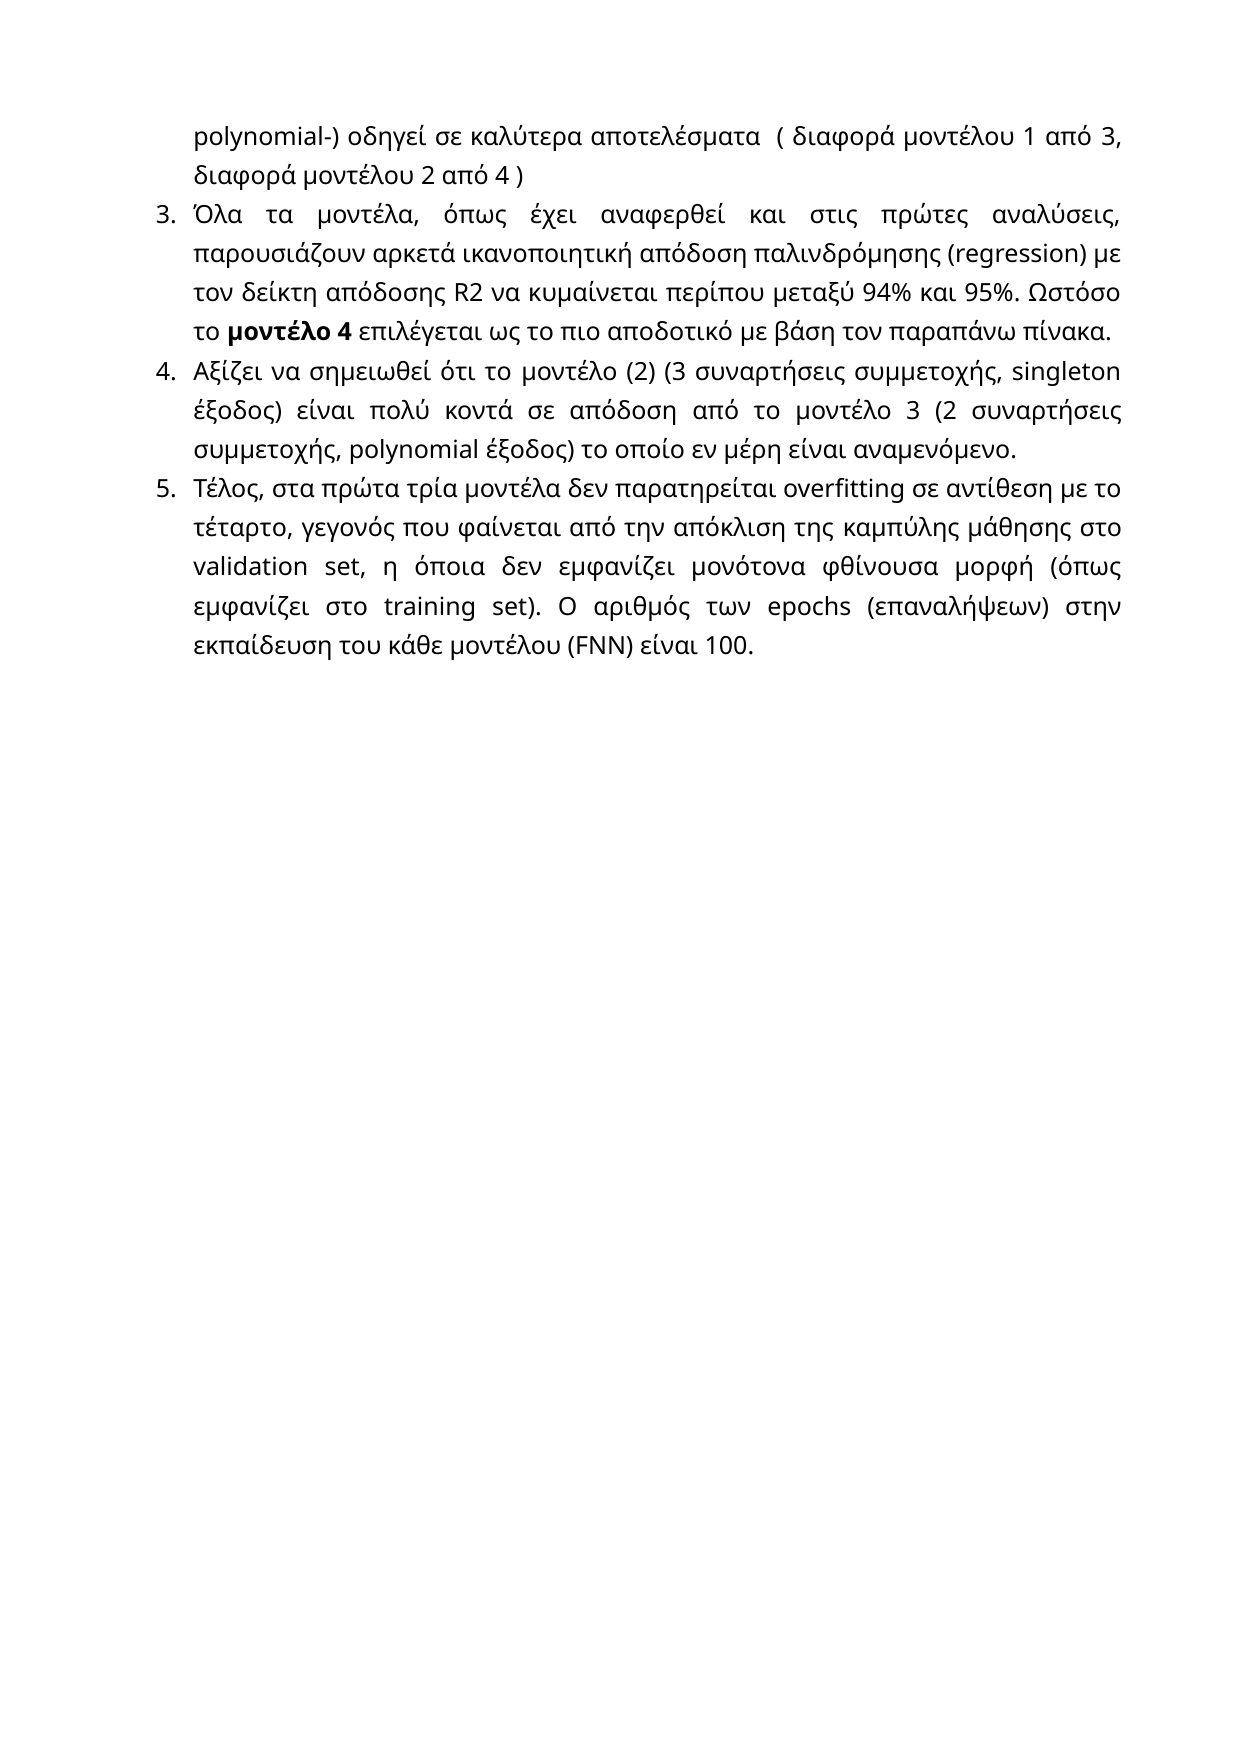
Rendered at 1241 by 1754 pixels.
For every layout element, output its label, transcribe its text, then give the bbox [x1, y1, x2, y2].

list Αξίζει να σημειωθεί ότι το μοντέλο (2) (3 συναρτήσεις συμμετοχής, singleton έξοδος) είναι πολύ κοντά σε απόδοση από το μοντέλο 3 (2 συναρτήσεις συμμετοχής, polynomial έξοδος) το οποίο εν μέρη είναι αναμενόμενο. [156, 353, 1122, 466]
list polynomial-) οδηγεί σε καλύτερα αποτελέσματα ( διαφορά μοντέλου 1 από 3, διαφορά μοντέλου 2 από 4 ) [156, 118, 1122, 191]
list Τέλος, στα πρώτα τρία μοντέλα δεν παρατηρείται overfitting σε αντίθεση με το τέταρτο, γεγονός που φαίνεται από την απόκλιση της καμπύλης μάθησης στο validation set, η όποια δεν εμφανίζει μονότονα φθίνουσα μορφή (όπως εμφανίζει στο training set). Ο αριθμός των epochs (επαναλήψεων) στην εκπαίδευση του κάθε μοντέλου (FNN) είναι 100. [156, 471, 1122, 661]
list Όλα τα μοντέλα, όπως έχει αναφερθεί και στις πρώτες αναλύσεις, παρουσιάζουν αρκετά ικανοποιητική απόδοση παλινδρόμησης (regression) με τον δείκτη απόδοσης R2 να κυμαίνεται περίπου μεταξύ 94% και 95%. Ωστόσο το μοντέλο 4 επιλέγεται ως το πιο αποδοτικό με βάση τον παραπάνω πίνακα. [156, 196, 1122, 348]
